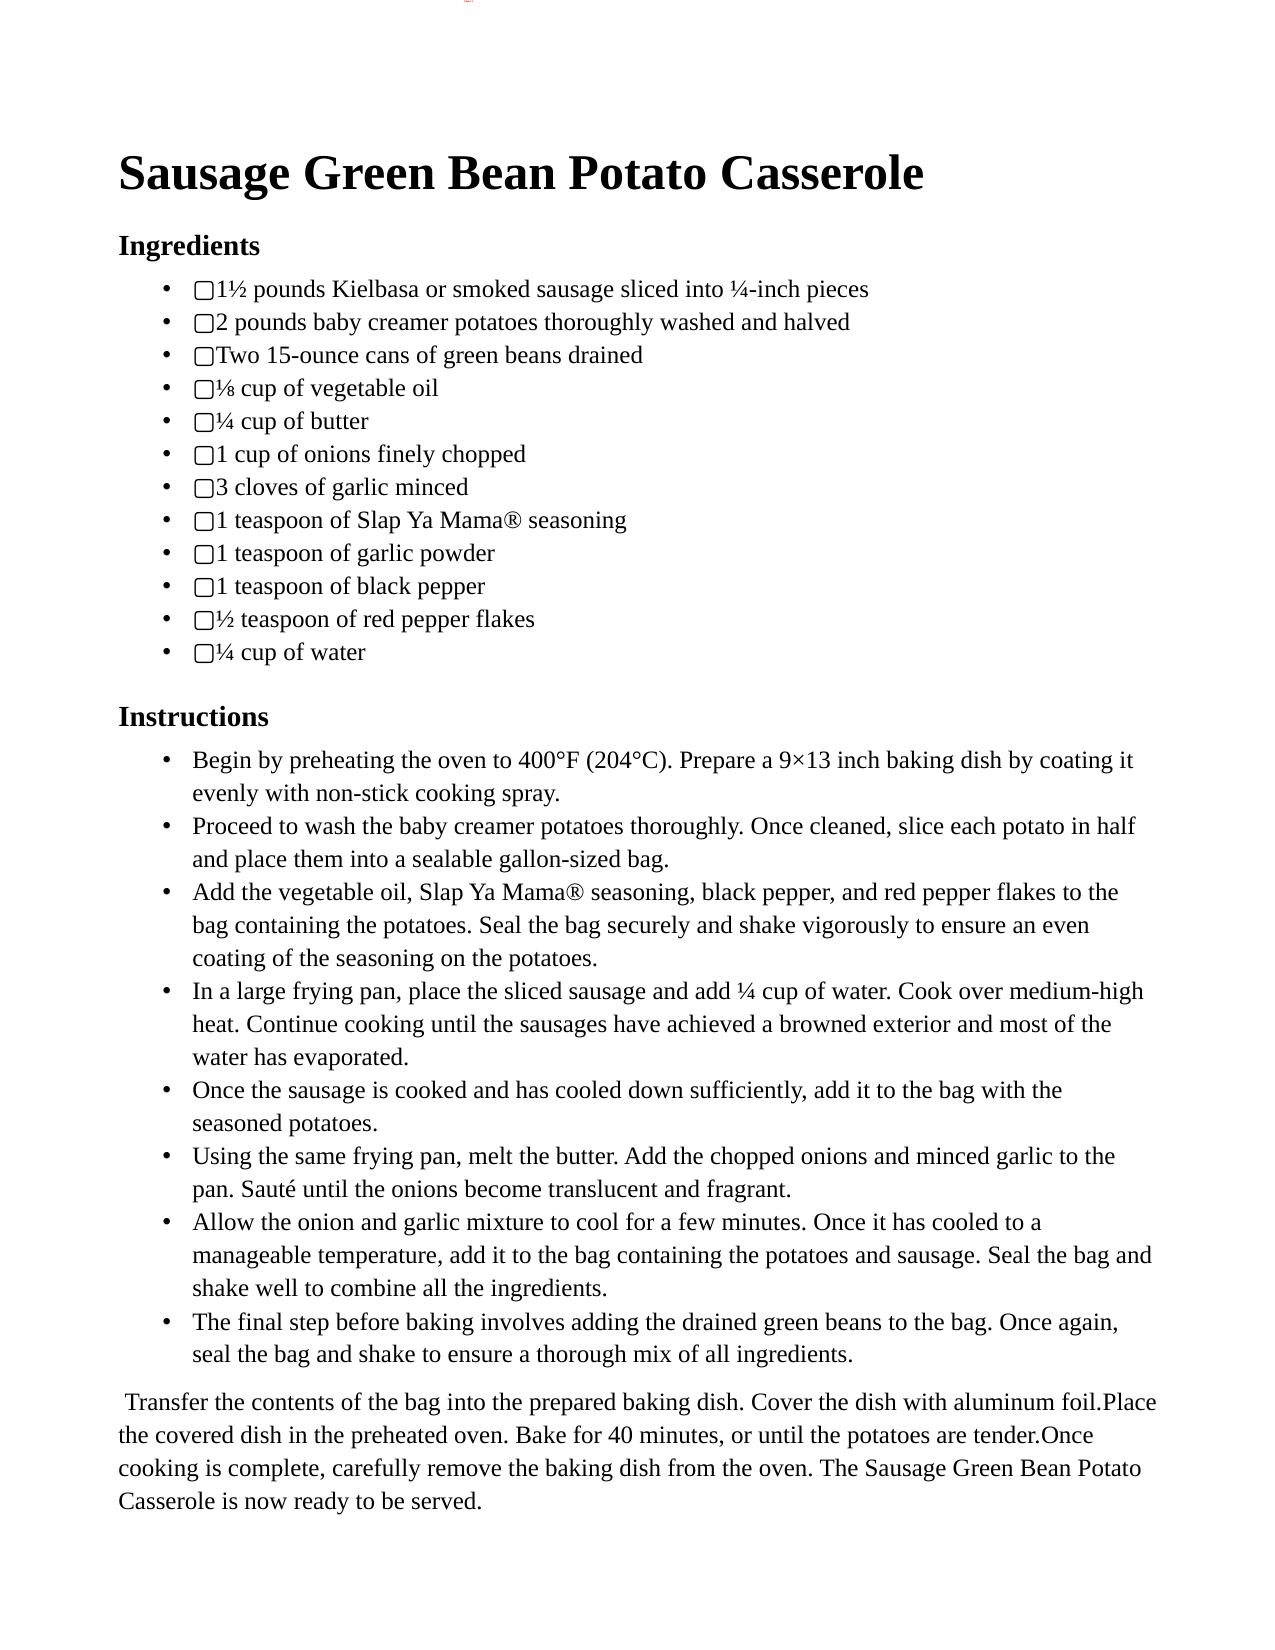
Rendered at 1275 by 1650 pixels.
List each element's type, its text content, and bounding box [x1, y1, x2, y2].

list Using the same frying pan, melt the butter. Add the chopped onions and minced garlic to the pan. Sauté until the onions become translucent and fragrant. [162, 1141, 1157, 1203]
list ▢3 cloves of garlic minced [162, 472, 1157, 501]
list ▢1 teaspoon of garlic powder [162, 538, 1157, 567]
list Once the sausage is cooked and has cooled down sufficiently, add it to the bag with the seasoned potatoes. [162, 1075, 1157, 1137]
list ▢½ teaspoon of red pepper flakes [162, 604, 1157, 633]
list In a large frying pan, place the sliced sausage and add ¼ cup of water. Cook over medium-high heat. Continue cooking until the sausages have achieved a browned exterior and most of the water has evaporated. [162, 976, 1157, 1071]
list The final step before baking involves adding the drained green beans to the bag. Once again, seal the bag and shake to ensure a thorough mix of all ingredients. [162, 1307, 1157, 1368]
list ▢1 cup of onions finely chopped [162, 439, 1157, 468]
list Proceed to wash the baby creamer potatoes thoroughly. Once cleaned, slice each potato in half and place them into a sealable gallon-sized bag. [162, 811, 1157, 873]
list ▢1 teaspoon of black pepper [162, 571, 1157, 600]
list ▢¼ cup of butter [162, 406, 1157, 434]
list ▢1½ pounds Kielbasa or smoked sausage sliced into ¼-inch pieces [162, 274, 1157, 302]
list ▢1 teaspoon of Slap Ya Mama® seasoning [162, 505, 1157, 534]
list Add the vegetable oil, Slap Ya Mama® seasoning, black pepper, and red pepper flakes to the bag containing the potatoes. Seal the bag securely and shake vigorously to ensure an even coating of the seasoning on the potatoes. [162, 877, 1157, 972]
text Transfer the contents of the bag into the prepared baking dish. Cover the dish with aluminum foil.Place the covered dish in the preheated oven. Bake for 40 minutes, or until the potatoes are tender.Once cooking is complete, carefully remove the baking dish from the oven. The Sausage Green Bean Potato Casserole is now ready to be served. [118, 1387, 1157, 1515]
list ▢Two 15-ounce cans of green beans drained [162, 340, 1157, 368]
list ▢¼ cup of water [162, 637, 1157, 666]
subtitle Sausage Green Bean Potato Casserole [118, 143, 1157, 201]
list ▢⅛ cup of vegetable oil [162, 373, 1157, 402]
list Begin by preheating the oven to 400°F (204°C). Prepare a 9×13 inch baking dish by coating it evenly with non-stick cooking spray. [162, 745, 1157, 807]
subtitle Instructions [118, 699, 1157, 733]
list ▢2 pounds baby creamer potatoes thoroughly washed and halved [162, 307, 1157, 336]
subtitle Ingredients [118, 228, 1157, 261]
list Allow the onion and garlic mixture to cool for a few minutes. Once it has cooled to a manageable temperature, add it to the bag containing the potatoes and sausage. Seal the bag and shake well to combine all the ingredients. [162, 1207, 1157, 1302]
